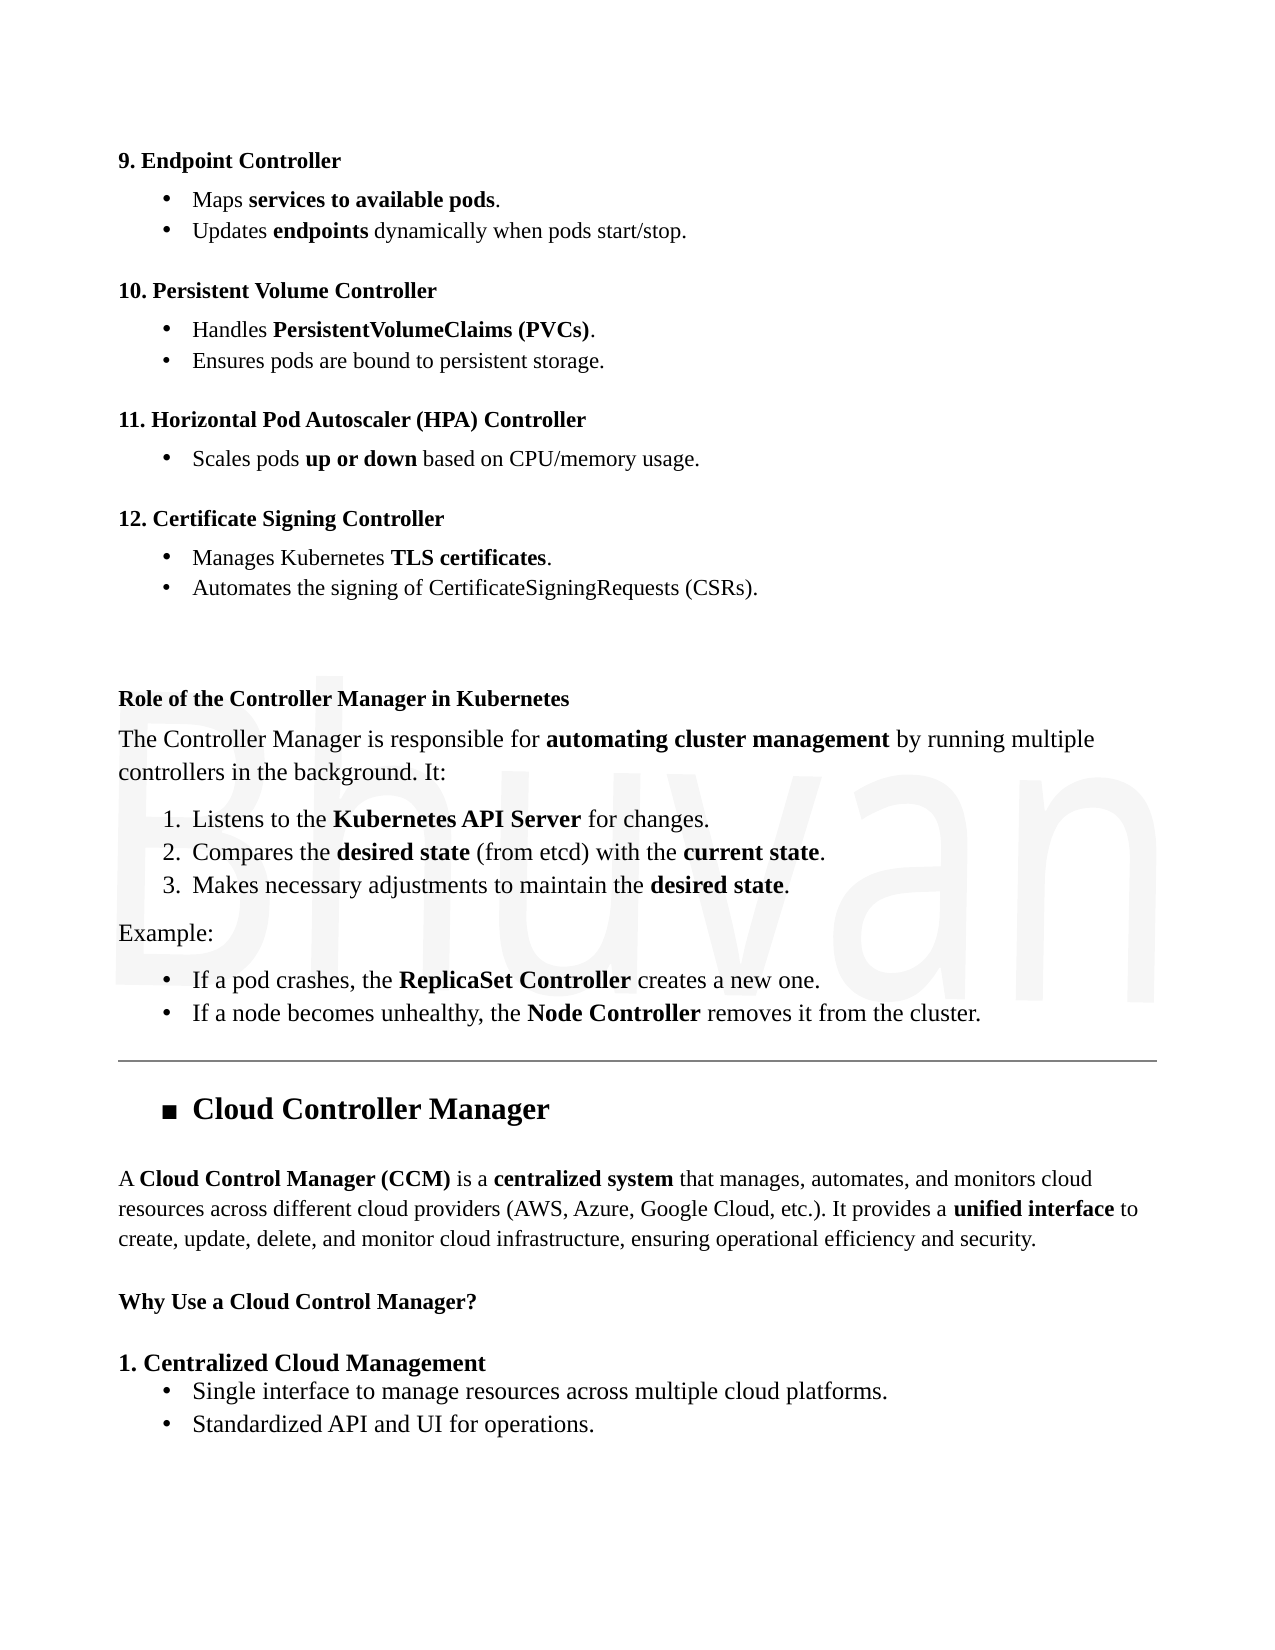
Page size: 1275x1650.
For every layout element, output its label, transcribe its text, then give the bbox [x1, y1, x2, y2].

list Makes necessary adjustments to maintain the desired state. [1045, 870, 1129, 899]
list If a node becomes unhealthy, the Node Controller removes it from the cluster. [162, 998, 1157, 1027]
subtitle 11. Horizontal Pod Autoscaler (HPA) Controller [118, 406, 1157, 432]
list Compares the desired state (from etcd) with the current state. [712, 837, 775, 866]
text Example: [527, 918, 608, 947]
list Listens to the Kubernetes API Server for changes. [222, 804, 313, 833]
list Listens to the Kubernetes API Server for changes. [703, 804, 784, 833]
text Example: [1044, 918, 1128, 947]
list Manages Kubernetes TLS certificates. [162, 544, 1157, 570]
list If a pod crashes, the ReplicaSet Controller creates a new one. [637, 966, 724, 994]
list Compares the desired state (from etcd) with the current state. [968, 837, 1018, 866]
text The Controller Manager is responsible for automating cluster management by running multiple controllers in the background. It: [147, 724, 236, 785]
list Makes necessary adjustments to maintain the desired state. [340, 870, 424, 899]
list Listens to the Kubernetes API Server for changes. [528, 804, 613, 833]
list Listens to the Kubernetes API Server for changes. [806, 804, 939, 833]
list Listens to the Kubernetes API Server for changes. [961, 804, 1019, 833]
list Maps services to available pods. [162, 186, 1157, 213]
list Compares the desired state (from etcd) with the current state. [639, 837, 690, 866]
list Makes necessary adjustments to maintain the desired state. [720, 870, 765, 899]
subtitle 9. Endpoint Controller [118, 148, 1157, 174]
text Example: [339, 918, 423, 947]
subtitle 1. Centralized Cloud Management [118, 1348, 1157, 1376]
list If a pod crashes, the ReplicaSet Controller creates a new one. [757, 966, 855, 994]
list Listens to the Kubernetes API Server for changes. [345, 804, 423, 833]
list Cloud Controller Manager [162, 1090, 1157, 1126]
subtitle Role of the Controller Manager in Kubernetes [343, 685, 1157, 711]
list Single interface to manage resources across multiple cloud platforms. [162, 1376, 1157, 1405]
subtitle Role of the Controller Manager in Kubernetes [118, 685, 315, 711]
text Example: [450, 918, 501, 947]
list Makes necessary adjustments to maintain the desired state. [451, 870, 499, 899]
list Standardized API and UI for operations. [162, 1409, 1157, 1438]
list Makes necessary adjustments to maintain the desired state. [639, 870, 699, 899]
list If a pod crashes, the ReplicaSet Controller creates a new one. [1043, 966, 1127, 994]
text Example: [262, 918, 311, 947]
list Listens to the Kubernetes API Server for changes. [640, 804, 681, 833]
text The Controller Manager is responsible for automating cluster management by running multiple controllers in the background. It: [342, 724, 1157, 785]
text Example: [638, 918, 711, 947]
text Example: [966, 918, 1017, 947]
list Compares the desired state (from etcd) with the current state. [528, 837, 612, 866]
list Makes necessary adjustments to maintain the desired state. [162, 870, 240, 899]
list Compares the desired state (from etcd) with the current state. [796, 837, 941, 866]
subtitle 10. Persistent Volume Controller [118, 277, 1157, 303]
list Automates the signing of CertificateSigningRequests (CSRs). [162, 574, 1157, 601]
list Handles PersistentVolumeClaims (PVCs). [162, 316, 1157, 343]
text Example: [771, 918, 834, 947]
list Compares the desired state (from etcd) with the current state. [237, 837, 313, 866]
list Scales pods up or down based on CPU/memory usage. [162, 445, 1157, 472]
list Makes necessary adjustments to maintain the desired state. [527, 870, 611, 899]
list Ensures pods are bound to persistent storage. [162, 347, 1157, 373]
list Makes necessary adjustments to maintain the desired state. [967, 870, 1017, 899]
list Compares the desired state (from etcd) with the current state. [1046, 837, 1129, 866]
list If a pod crashes, the ReplicaSet Controller creates a new one. [162, 966, 536, 994]
text A Cloud Control Manager (CCM) is a centralized system that manages, automates, and monitors cloud resources across different cloud providers (AWS, Azure, Google Cloud, etc.). It provides a unified interface to create, update, delete, and monitor cloud infrastructure, ensuring operational efficiency and security. [118, 1165, 1157, 1251]
list Makes necessary adjustments to maintain the desired state. [266, 870, 312, 899]
text Example: [732, 918, 752, 947]
list Updates endpoints dynamically when pods start/stop. [162, 217, 1157, 244]
list Listens to the Kubernetes API Server for changes. [1055, 808, 1126, 833]
list Compares the desired state (from etcd) with the current state. [340, 837, 424, 866]
list Compares the desired state (from etcd) with the current state. [452, 837, 500, 866]
subtitle 12. Certificate Signing Controller [118, 505, 1157, 531]
list If a pod crashes, the ReplicaSet Controller creates a new one. [966, 966, 1016, 994]
text The Controller Manager is responsible for automating cluster management by running multiple controllers in the background. It: [258, 724, 315, 785]
list Makes necessary adjustments to maintain the desired state. [786, 870, 881, 899]
text Example: [144, 918, 238, 947]
subtitle Why Use a Cloud Control Manager? [118, 1288, 1157, 1315]
list Listens to the Kubernetes API Server for changes. [447, 804, 501, 833]
text Example: [862, 918, 939, 947]
